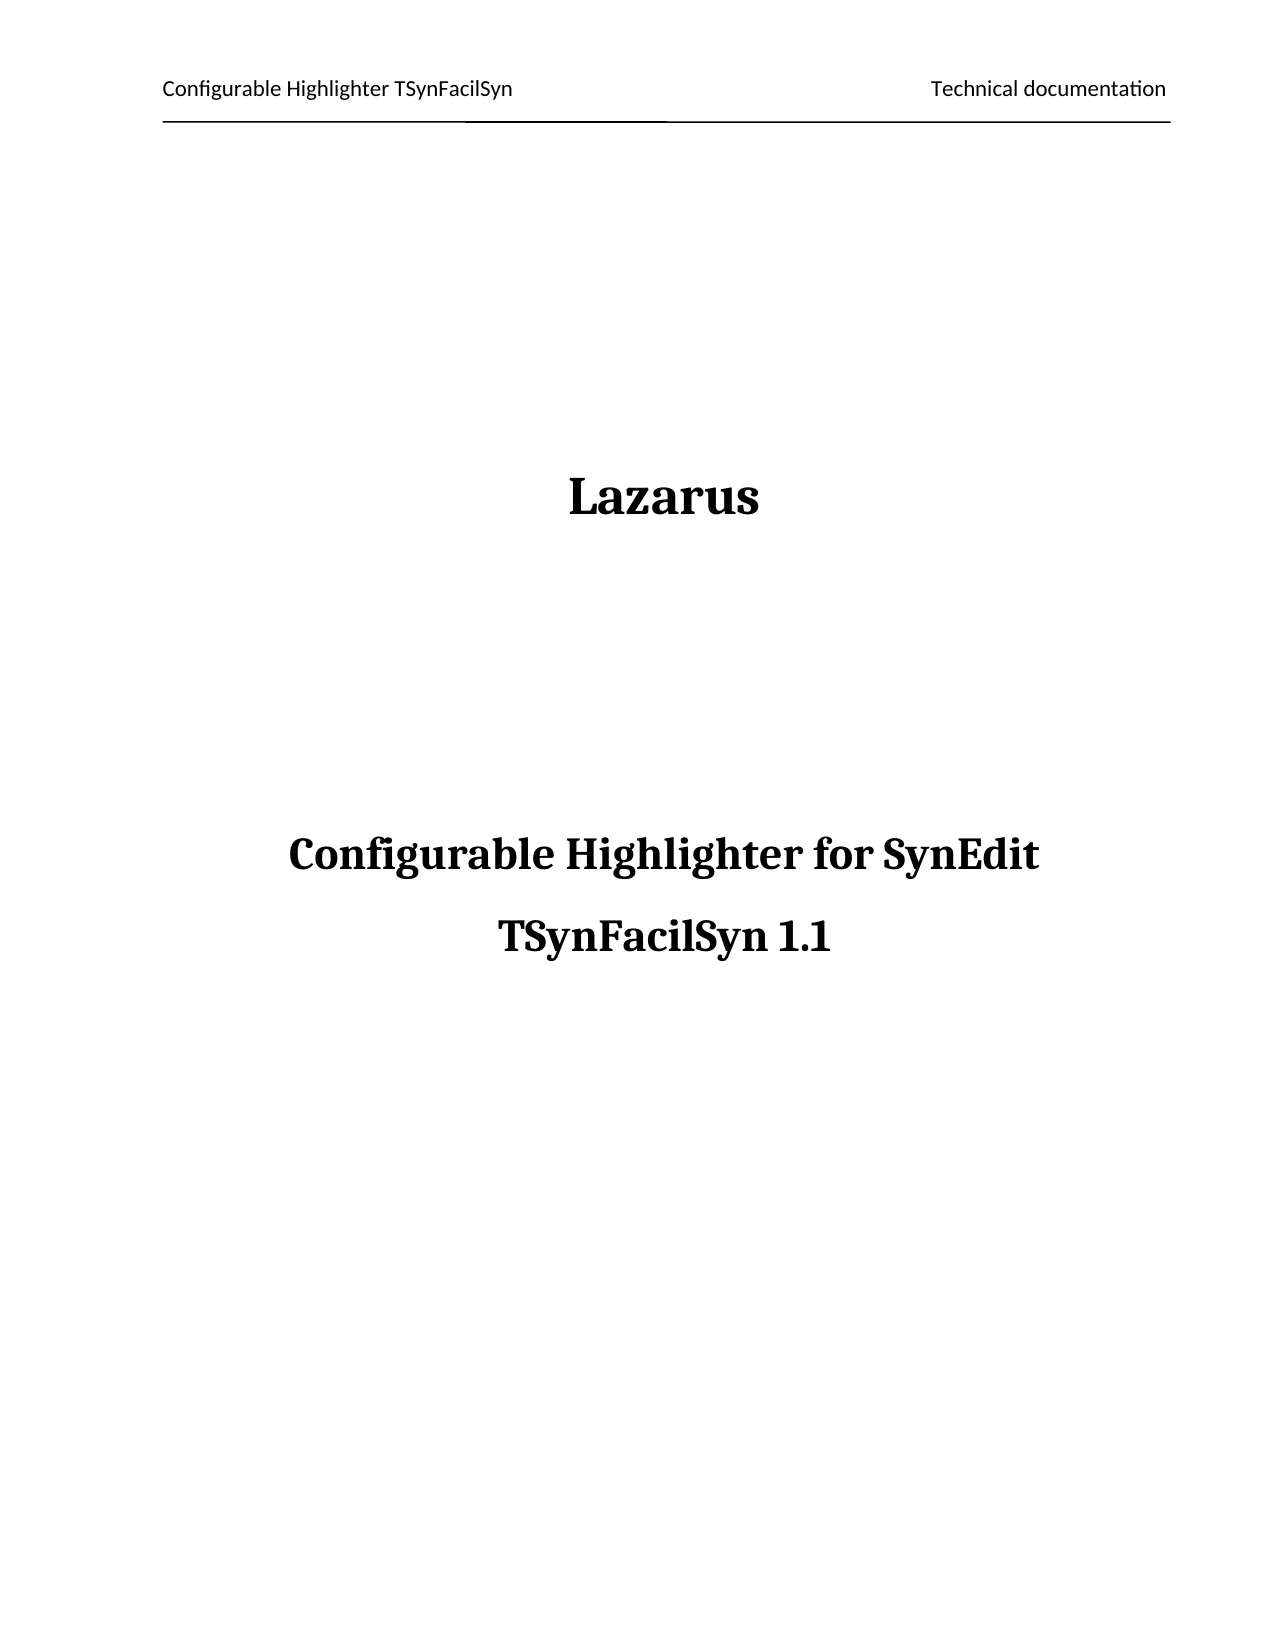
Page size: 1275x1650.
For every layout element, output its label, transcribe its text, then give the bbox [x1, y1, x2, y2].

text Configurable Highlighter for SynEdit [162, 828, 1167, 881]
text Lazarus [162, 466, 1167, 528]
text TSynFacilSyn 1.1 [162, 910, 1167, 963]
